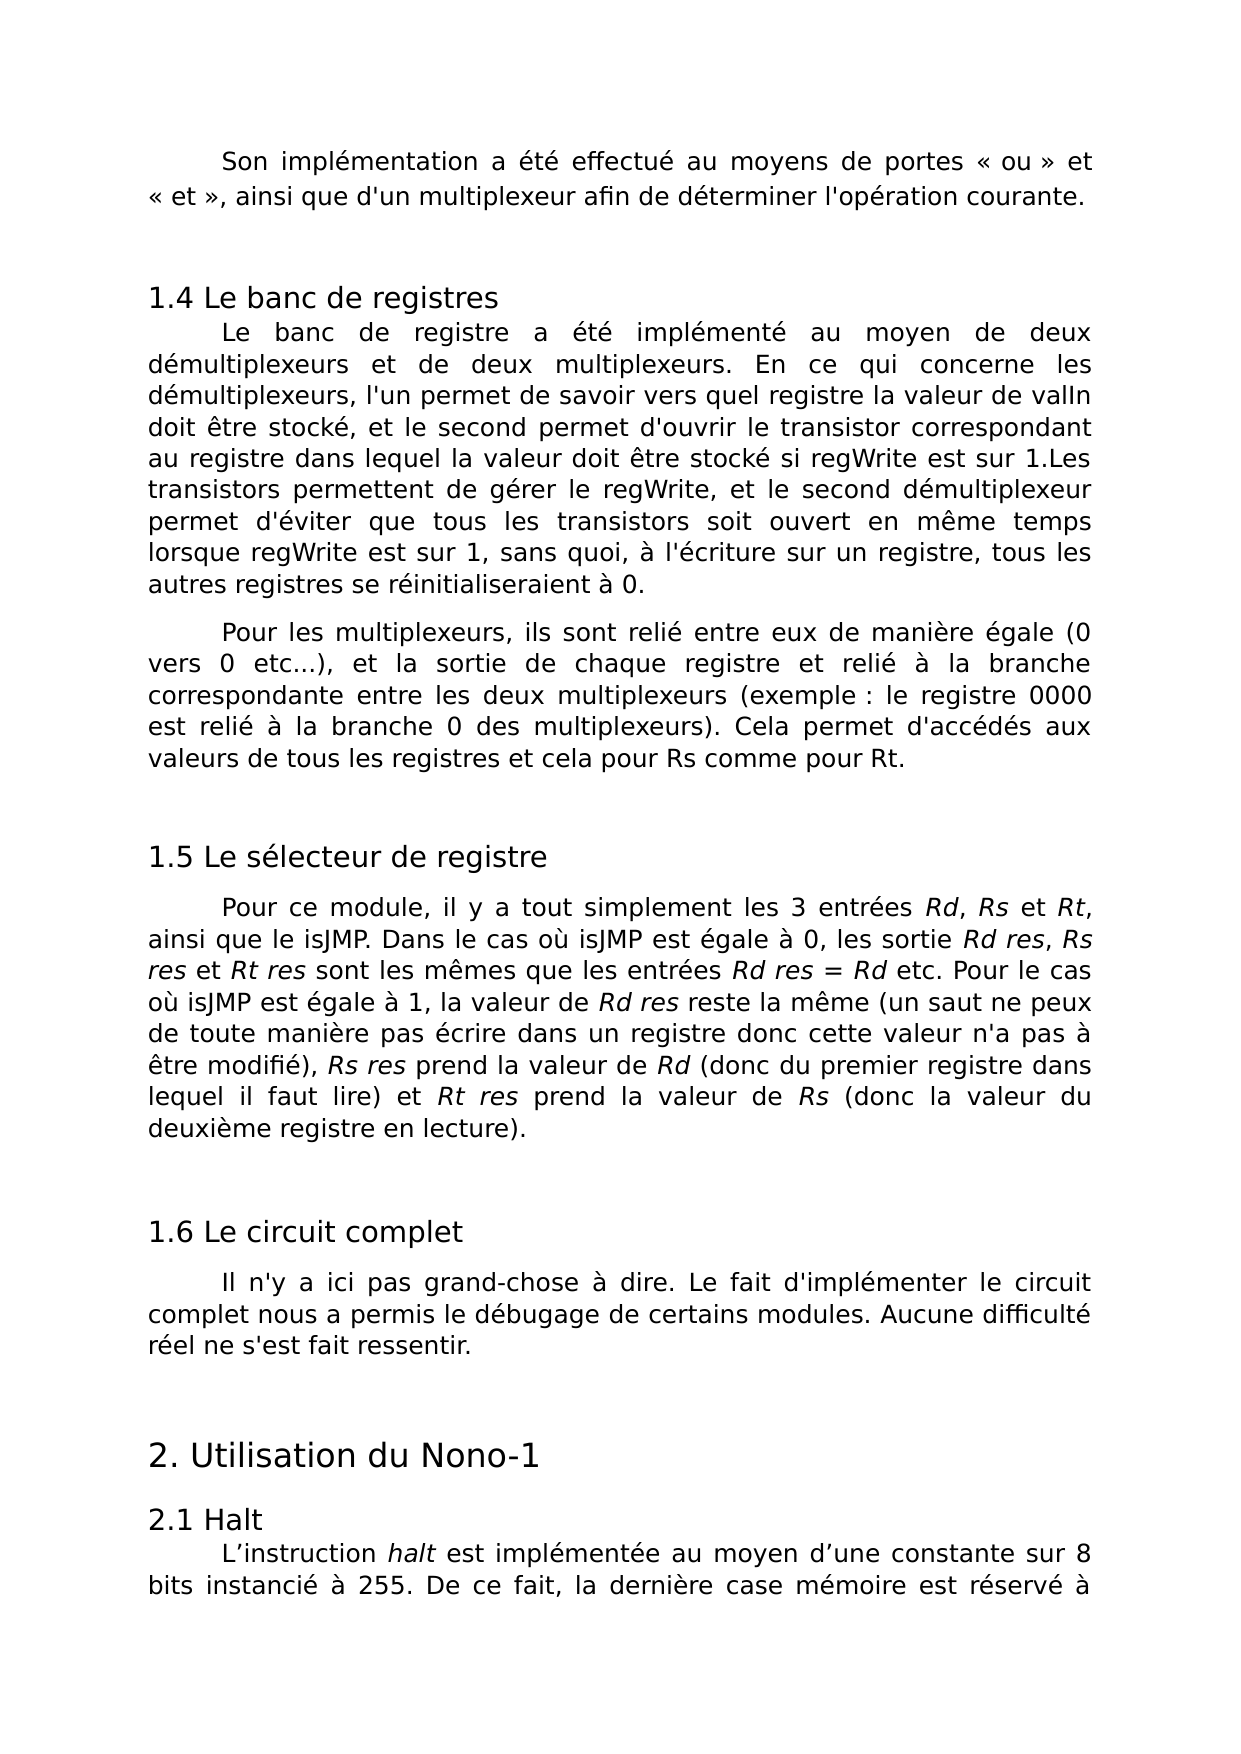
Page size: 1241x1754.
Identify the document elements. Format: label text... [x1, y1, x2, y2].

text Pour ce module, il y a tout simplement les 3 entrées Rd, Rs et Rt, ainsi que le isJMP. Dans le cas où isJMP est égale à 0, les sortie Rd res, Rs res et Rt res sont les mêmes que les entrées Rd res = Rd etc. Pour le cas où isJMP est égale à 1, la valeur de Rd res reste la même (un saut ne peux de toute manière pas écrire dans un registre donc cette valeur n'a pas à être modifié), Rs res prend la valeur de Rd (donc du premier registre dans lequel il faut lire) et Rt res prend la valeur de Rs (donc la valeur du deuxième registre en lecture). [148, 894, 1093, 1143]
text Le banc de registre a été implémenté au moyen de deux démultiplexeurs et de deux multiplexeurs. En ce qui concerne les démultiplexeurs, l'un permet de savoir vers quel registre la valeur de valIn doit être stocké, et le second permet d'ouvrir le transistor correspondant au registre dans lequel la valeur doit être stocké si regWrite est sur 1.Les transistors permettent de gérer le regWrite, et le second démultiplexeur permet d'éviter que tous les transistors soit ouvert en même temps lorsque regWrite est sur 1, sans quoi, à l'écriture sur un registre, tous les autres registres se réinitialiseraient à 0. [148, 318, 1093, 599]
text Pour les multiplexeurs, ils sont relié entre eux de manière égale (0 vers 0 etc...), et la sortie de chaque registre et relié à la branche correspondante entre les deux multiplexeurs (exemple : le registre 0000 est relié à la branche 0 des multiplexeurs). Cela permet d'accédés aux valeurs de tous les registres et cela pour Rs comme pour Rt. [148, 618, 1093, 773]
text Son implémentation a été effectué au moyens de portes « ou » et « et », ainsi que d'un multiplexeur afin de déterminer l'opération courante. [148, 148, 1093, 212]
subtitle 1.4 Le banc de registres [148, 282, 1093, 316]
text L’instruction halt est implémentée au moyen d’une constante sur 8 bits instancié à 255. De ce fait, la dernière case mémoire est réservé à [148, 1540, 1093, 1600]
text Il n'y a ici pas grand-chose à dire. Le fait d'implémenter le circuit complet nous a permis le débugage de certains modules. Aucune difficulté réel ne s'est fait ressentir. [148, 1269, 1093, 1361]
subtitle 2. Utilisation du Nono-1 [148, 1436, 1093, 1475]
subtitle 2.1 Halt [148, 1503, 1093, 1537]
text 1.6 Le circuit complet [148, 1215, 1093, 1249]
text 1.5 Le sélecteur de registre [148, 840, 1093, 874]
